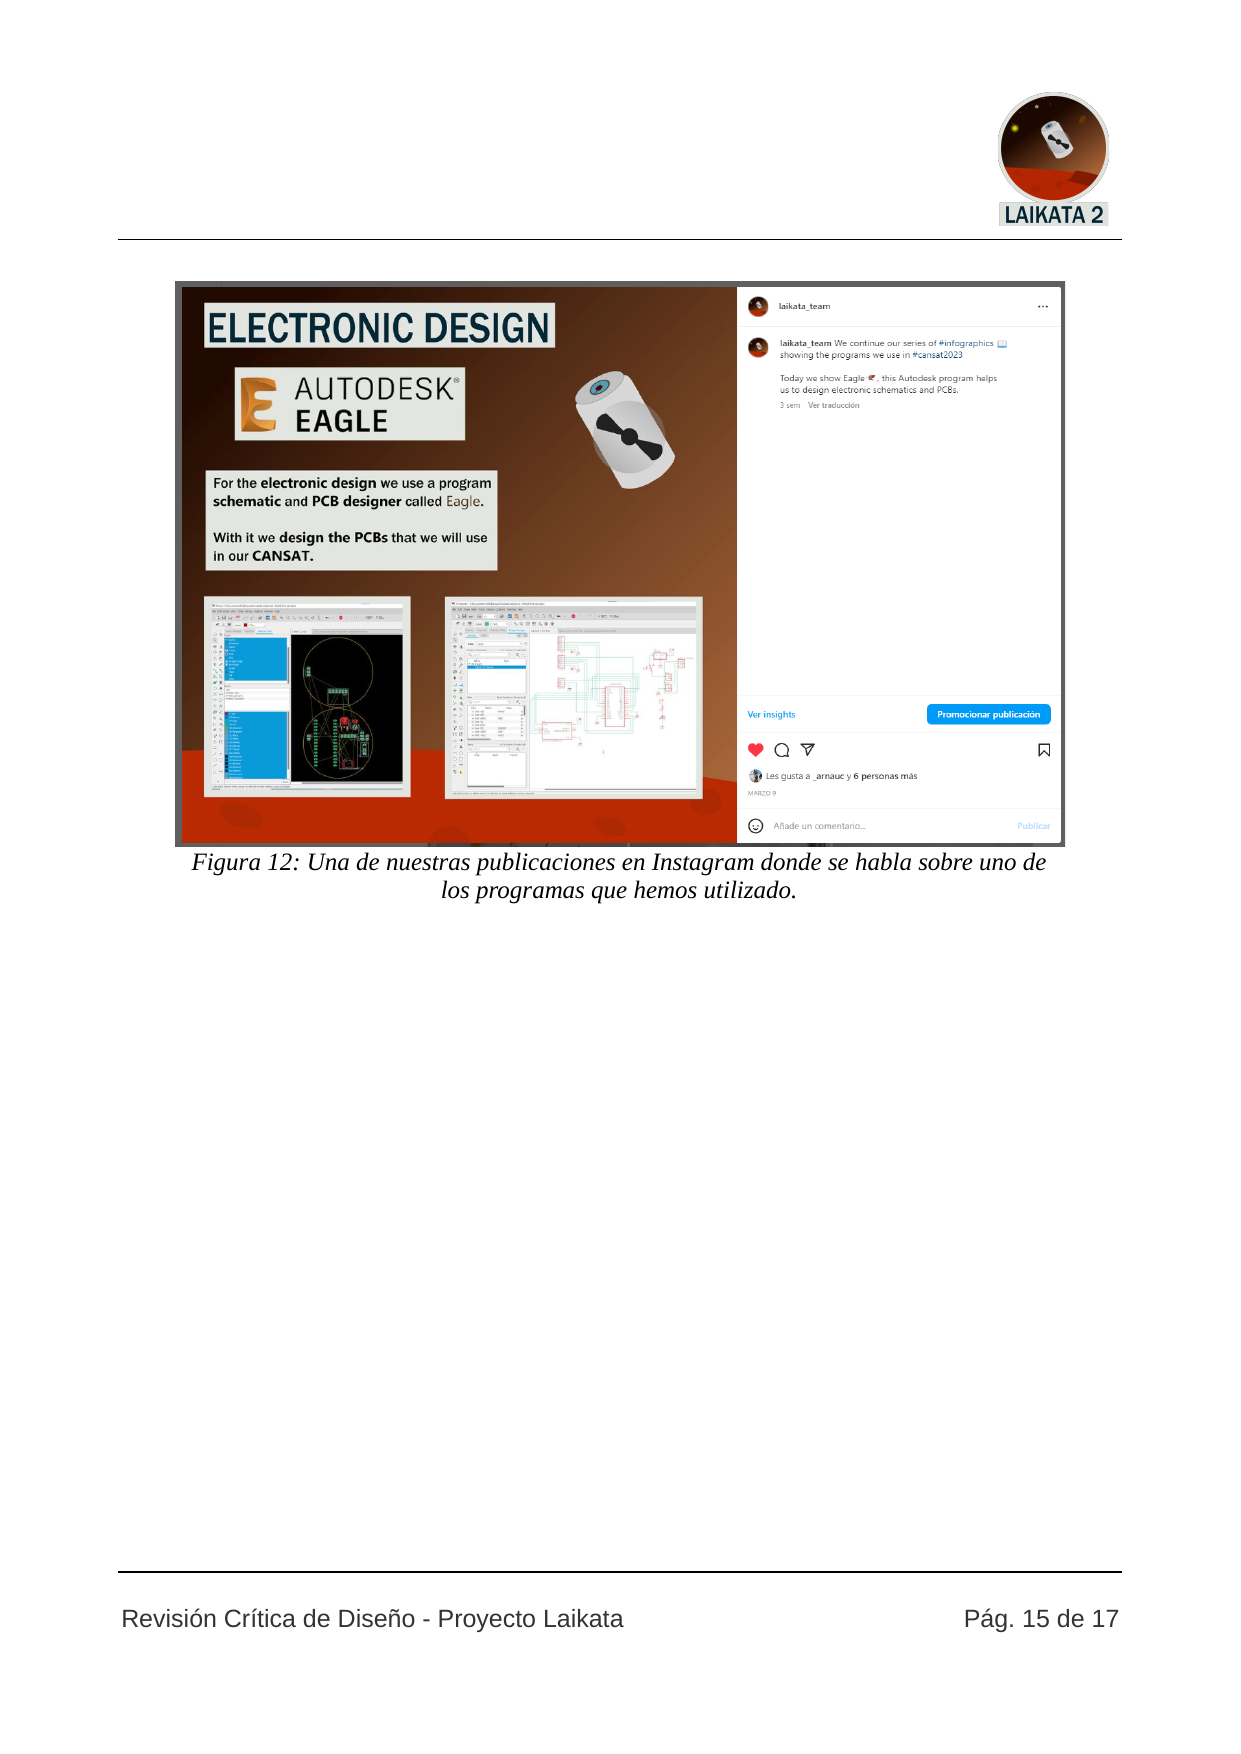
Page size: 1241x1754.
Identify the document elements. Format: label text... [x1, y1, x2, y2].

picture [175, 281, 1066, 847]
picture [997, 92, 1110, 226]
text Figura 12: Una de nuestras publicaciones en Instagram donde se habla sobre uno de los programas que hemos utilizado. [175, 847, 1065, 904]
